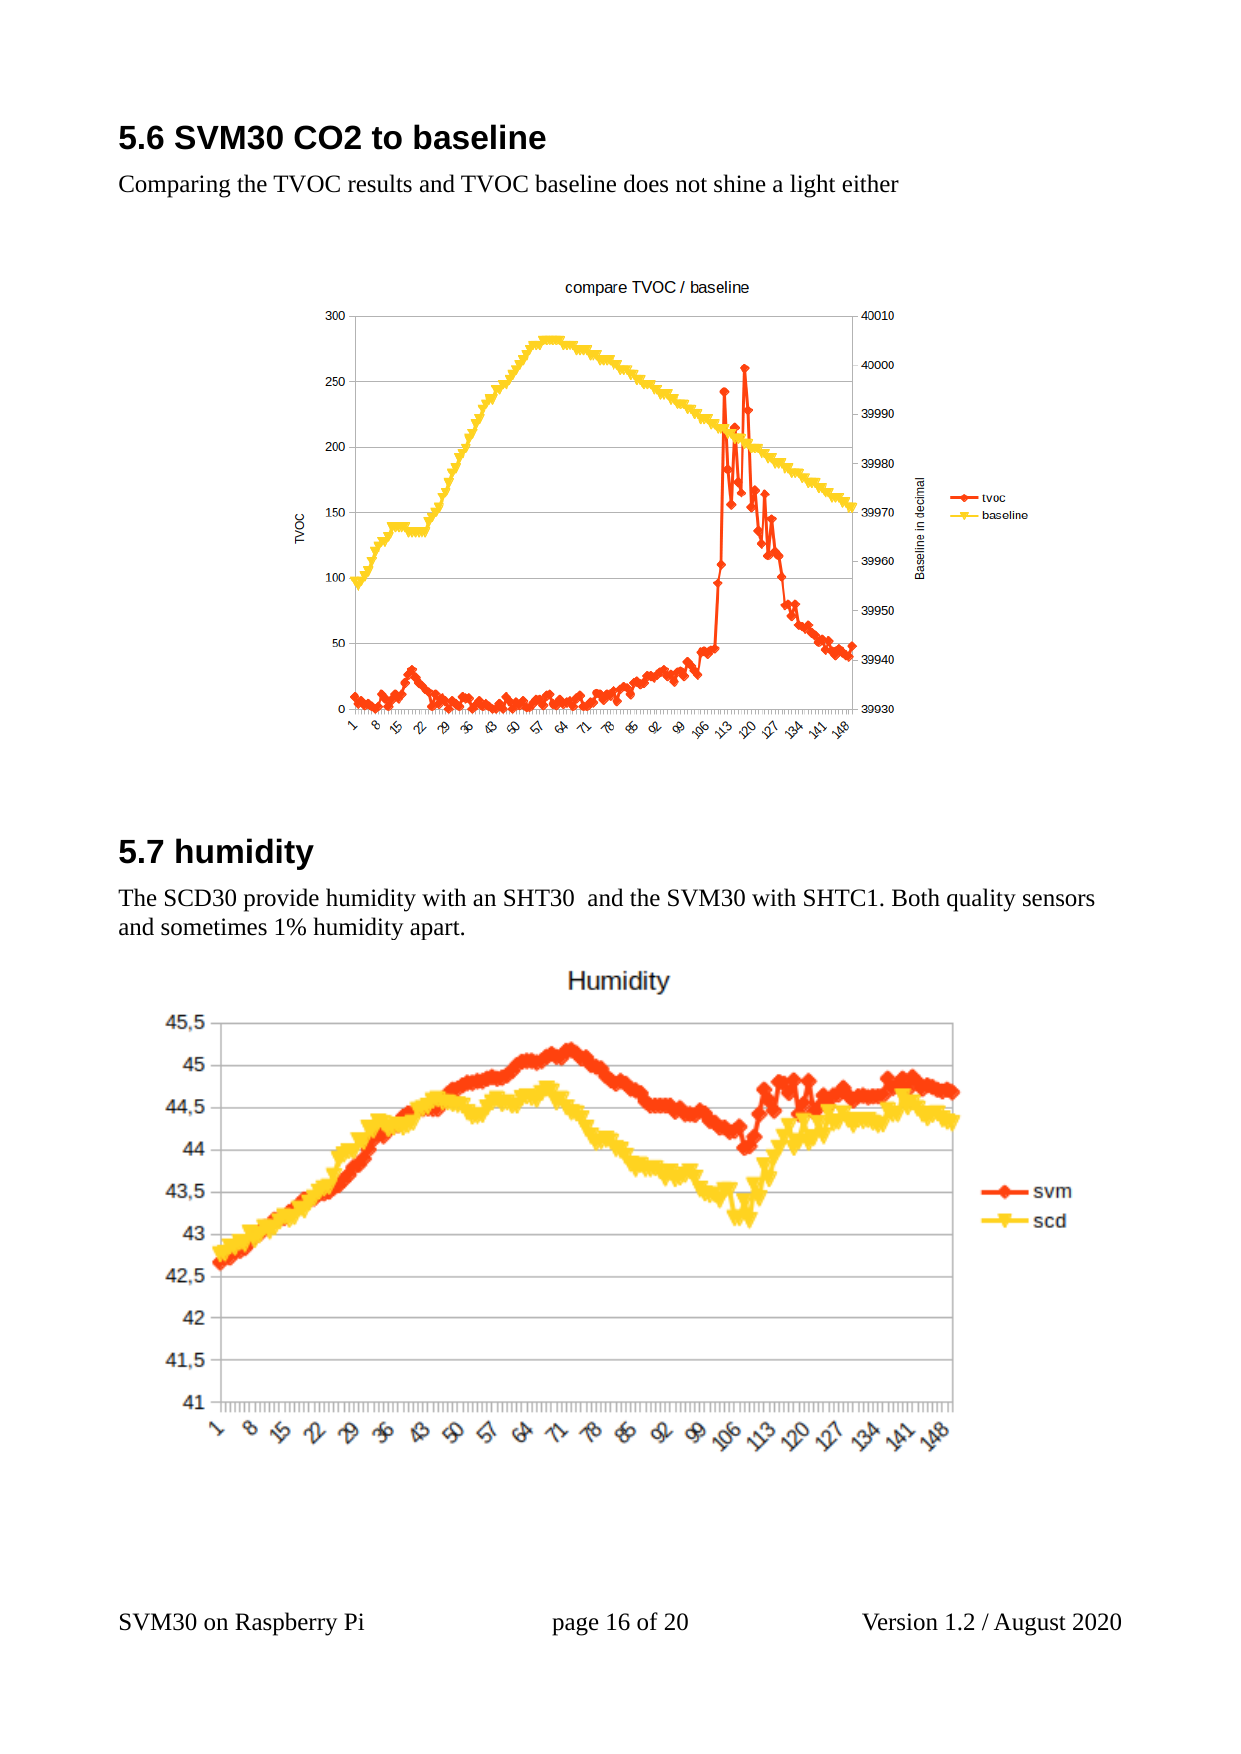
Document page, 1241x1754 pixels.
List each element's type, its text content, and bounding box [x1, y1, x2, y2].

text The SCD30 provide humidity with an SHT30 and the SVM30 with SHTC1. Both quality sensors and sometimes 1% humidity apart. [118, 883, 1122, 941]
subtitle 5.7 humidity [118, 832, 1122, 871]
picture [147, 940, 1093, 1472]
text Comparing the TVOC results and TVOC baseline does not shine a light either [118, 169, 1122, 198]
subtitle 5.6 SVM30 CO2 to baseline [118, 118, 1122, 157]
picture [273, 258, 1039, 754]
